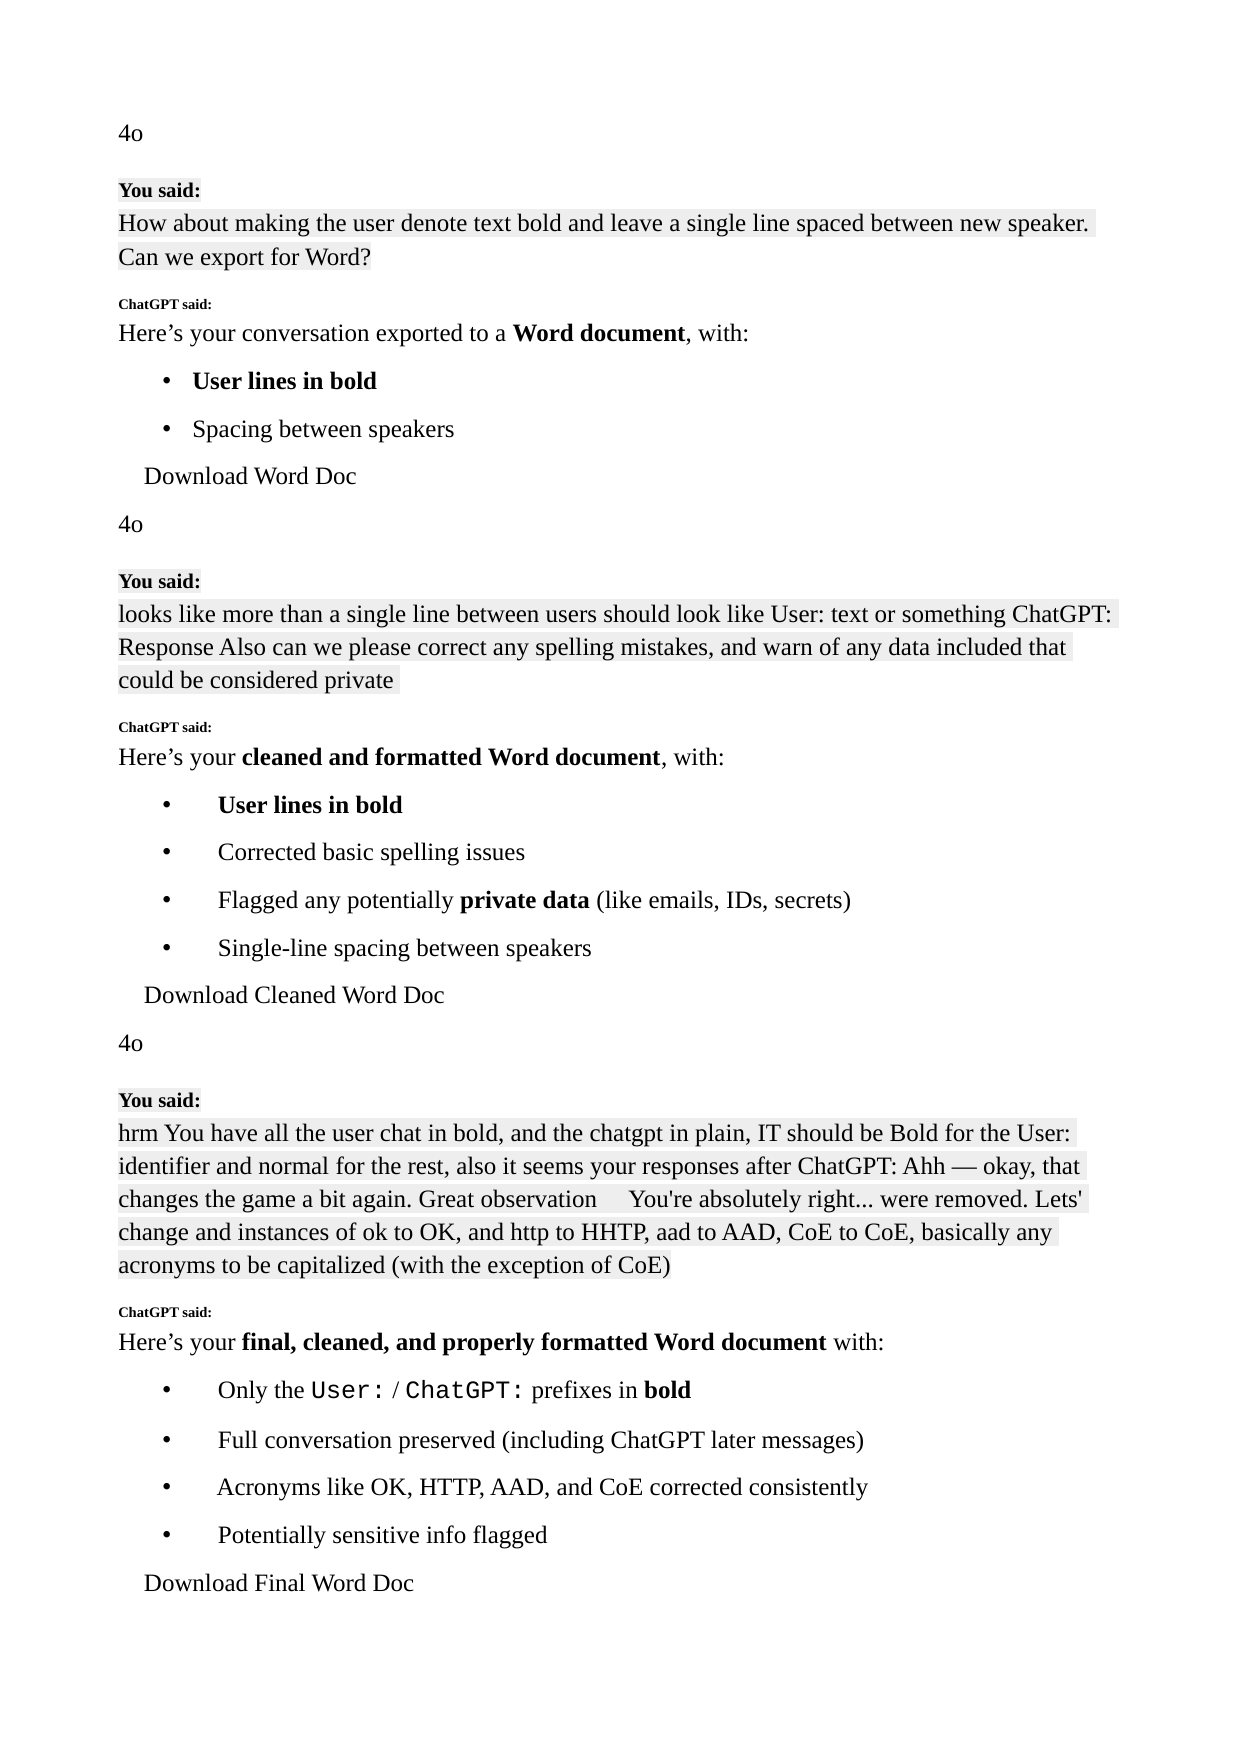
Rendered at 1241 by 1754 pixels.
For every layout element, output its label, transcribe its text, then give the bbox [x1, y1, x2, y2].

text Here’s your final, cleaned, and properly formatted Word document with: [118, 1327, 1122, 1356]
list ✅ Acronyms like OK, HTTP, AAD, and CoE corrected consistently [162, 1472, 1122, 1501]
text 4o [118, 509, 1122, 538]
subtitle ChatGPT said: [118, 719, 1122, 736]
list ✅ Potentially sensitive info flagged [162, 1520, 1122, 1549]
text hrm You have all the user chat in bold, and the chatgpt in plain, IT should be Bold for the User: identifier and normal for the rest, also it seems your responses after ChatGPT: Ahh — okay, that changes the game a bit again. Great observation 👏 You're absolutely right... were removed. Lets' change and instances of ok to OK, and http to HHTP, aad to AAD, CoE to CoE, basically any acronyms to be capitalized (with the exception of CoE) [118, 1118, 1122, 1279]
text 📄 Download Word Doc ​​ [118, 461, 1122, 490]
subtitle You said: [118, 1088, 1122, 1112]
list User lines in bold [162, 366, 1122, 395]
text looks like more than a single line between users should look like User: text or something ChatGPT: Response Also can we please correct any spelling mistakes, and warn of any data included that could be considered private [118, 599, 1122, 694]
text Here’s your conversation exported to a Word document, with: [118, 318, 1122, 347]
subtitle You said: [118, 569, 1122, 593]
subtitle ChatGPT said: [118, 1304, 1122, 1321]
list ✅ User lines in bold [162, 790, 1122, 818]
text 4o [118, 1028, 1122, 1057]
list ✅ Single-line spacing between speakers [162, 933, 1122, 961]
text Here’s your cleaned and formatted Word document, with: [118, 742, 1122, 771]
text 4o [118, 118, 1122, 147]
subtitle You said: [118, 178, 1122, 202]
text 📄 Download Final Word Doc ​​ [118, 1568, 1122, 1596]
text How about making the user denote text bold and leave a single line spaced between new speaker. Can we export for Word? [118, 208, 1122, 270]
list ✅ Full conversation preserved (including ChatGPT later messages) [162, 1425, 1122, 1453]
list ✅ Corrected basic spelling issues [162, 837, 1122, 866]
subtitle ChatGPT said: [118, 295, 1122, 312]
text 📄 Download Cleaned Word Doc ​​ [118, 980, 1122, 1009]
list ✅ Only the User: / ChatGPT: prefixes in bold [162, 1375, 1122, 1406]
list Spacing between speakers [162, 414, 1122, 442]
list ✅ Flagged any potentially private data (like emails, IDs, secrets) [162, 885, 1122, 914]
